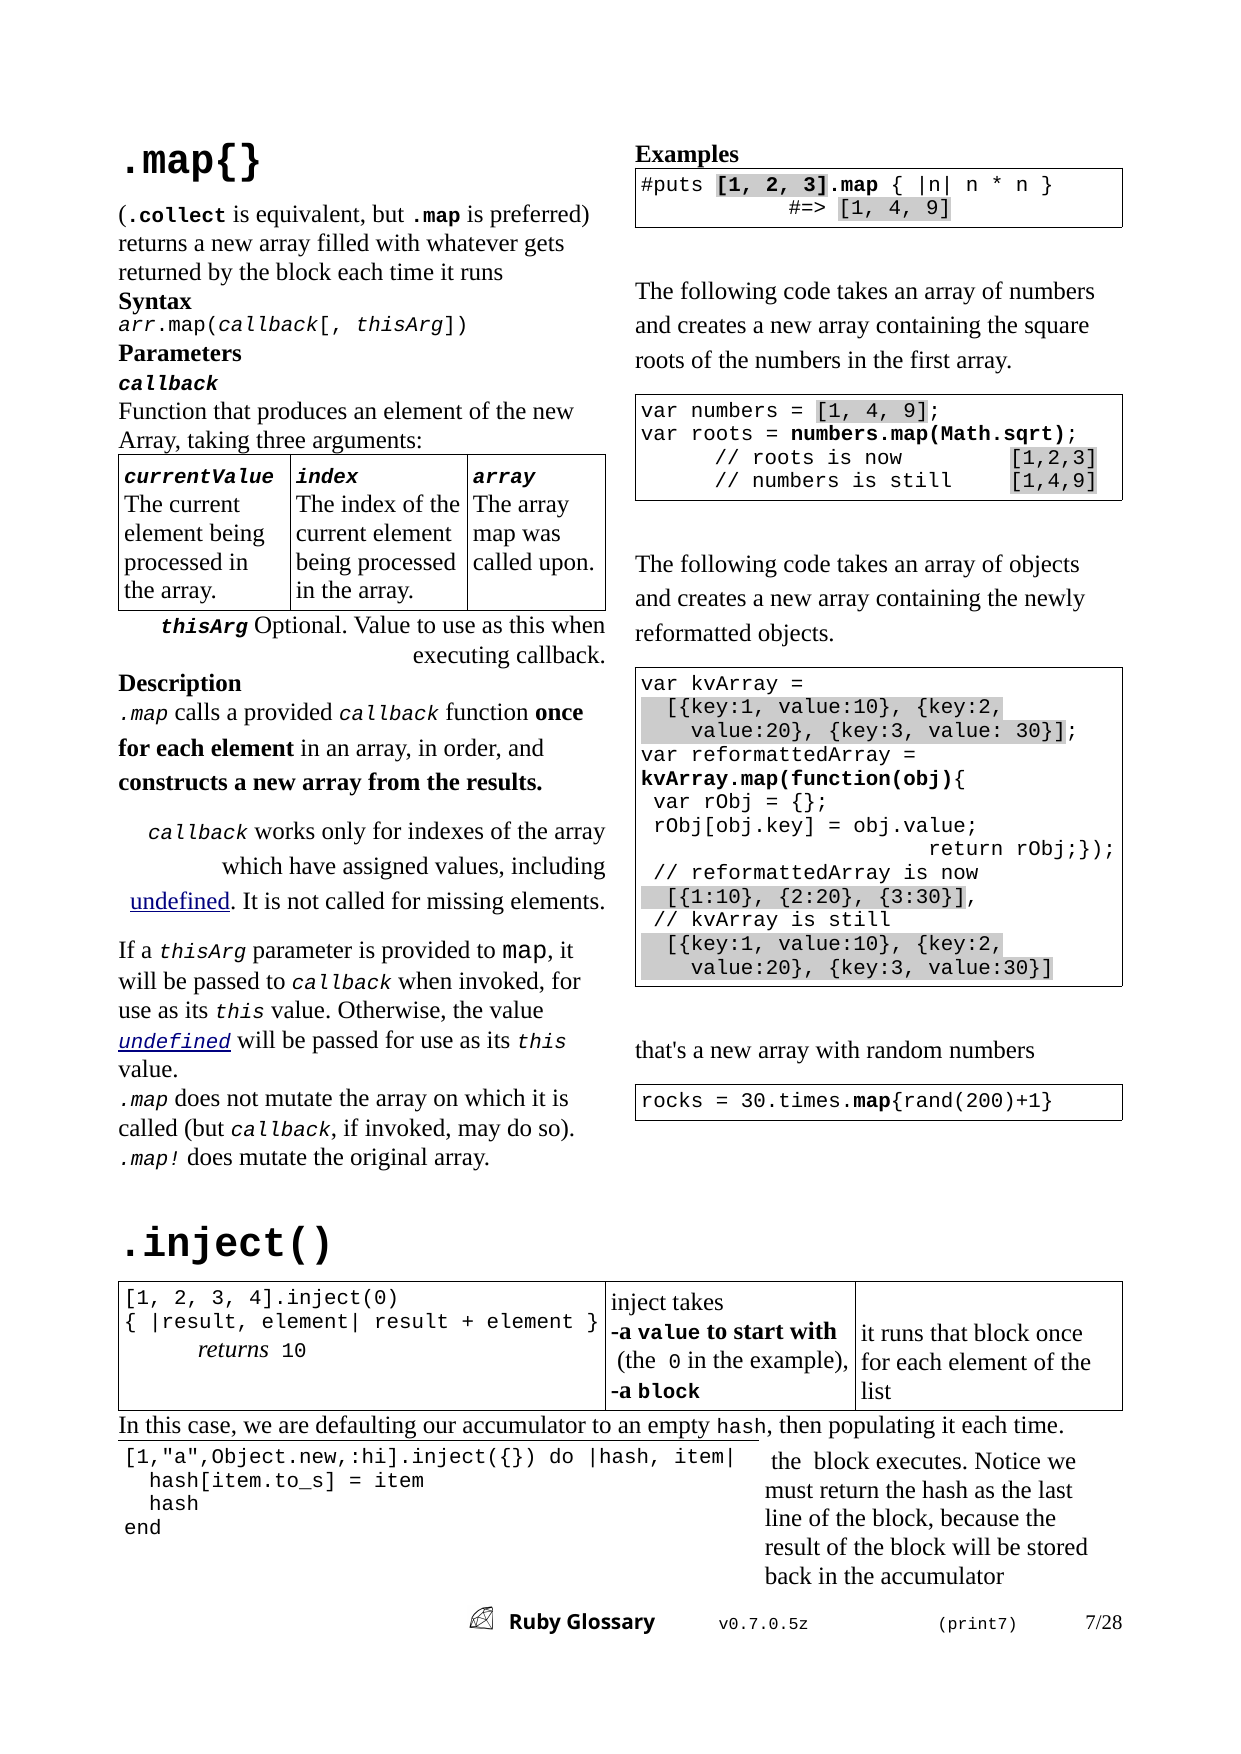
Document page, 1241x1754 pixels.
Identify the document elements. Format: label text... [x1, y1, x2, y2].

subtitle .inject() [118, 1222, 1122, 1269]
table_header [1,"a",Object.new,:hi].inject({}) do |hash, item| hash[item.to_s] = item hash end [118, 1441, 759, 1595]
table_header array The array map was called upon. [468, 455, 605, 610]
text callback works only for indexes of the array which have assigned values, including undefined. It is not called for missing elements. [118, 816, 605, 915]
text Examples [635, 139, 1122, 168]
picture [467, 1605, 493, 1630]
table_header var numbers = [1, 4, 9]; var roots = numbers.map(Math.sqrt); // roots is now [1,2,3] // numbers is still [1,4,9] [636, 395, 1122, 500]
table_header currentValue The current element being processed in the array. [119, 455, 290, 610]
table_header [1, 2, 3, 4].inject(0) { |result, element| result + element } returns 10 [119, 1282, 605, 1410]
table_header index The index of the current element being processed in the array. [291, 455, 467, 610]
text Syntax [118, 286, 605, 314]
text In this case, we are defaulting our accumulator to an empty hash, then populating it each time. [118, 1411, 1122, 1440]
table_header var kvArray = [{key:1, value:10}, {key:2, value:20}, {key:3, value: 30}]; var reformattedArray = kvArray.map(function(obj){ var rObj = {}; rObj[obj.key] = obj.value; return rObj;}); // reformattedArray is now [{1:10}, {2:20}, {3:30}], // kvArray is still [{key:1, value:10}, {key:2, value:20}, {key:3, value:30}] [636, 668, 1122, 986]
text .map calls a provided callback function once for each element in an array, in order, and constructs a new array from the results. [118, 697, 605, 796]
table_header inject takes -a value to start with (the 0 in the example), -a block [606, 1282, 855, 1410]
table_header it runs that block once for each element of the list [856, 1282, 1122, 1410]
text (.collect is equivalent, but .map is preferred) [118, 199, 605, 228]
text .map! does mutate the original array. [118, 1142, 605, 1172]
text Parameters [118, 338, 605, 367]
text returns a new array filled with whatever gets returned by the block each time it runs [118, 228, 605, 286]
list thisArg Optional. Value to use as this when executing callback. [118, 611, 605, 668]
subtitle .map{} [118, 139, 605, 186]
table_header the block executes. Notice we must return the hash as the last line of the block, because the result of the block will be stored back in the accumulator [759, 1440, 1122, 1595]
text The following code takes an array of objects and creates a new array containing the newly reformatted objects. [635, 549, 1122, 647]
text If a thisArg parameter is provided to map, it will be passed to callback when invoked, for use as its this value. Otherwise, the value undefined will be passed for use as its this value. [118, 935, 605, 1083]
text that's a new array with random numbers [635, 1035, 1122, 1064]
text arr.map(callback[, thisArg]) [118, 314, 605, 338]
text Description [118, 668, 605, 697]
table_header #puts [1, 2, 3].map { |n| n * n } #=> [1, 4, 9] [636, 169, 1122, 227]
text .map does not mutate the array on which it is called (but callback, if invoked, may do so). [118, 1083, 605, 1142]
table_header rocks = 30.times.map{rand(200)+1} [636, 1085, 1122, 1119]
text The following code takes an array of numbers and creates a new array containing the square roots of the numbers in the first array. [635, 276, 1122, 373]
list Function that produces an element of the new Array, taking three arguments: [118, 396, 605, 454]
subtitle callback [118, 367, 605, 396]
